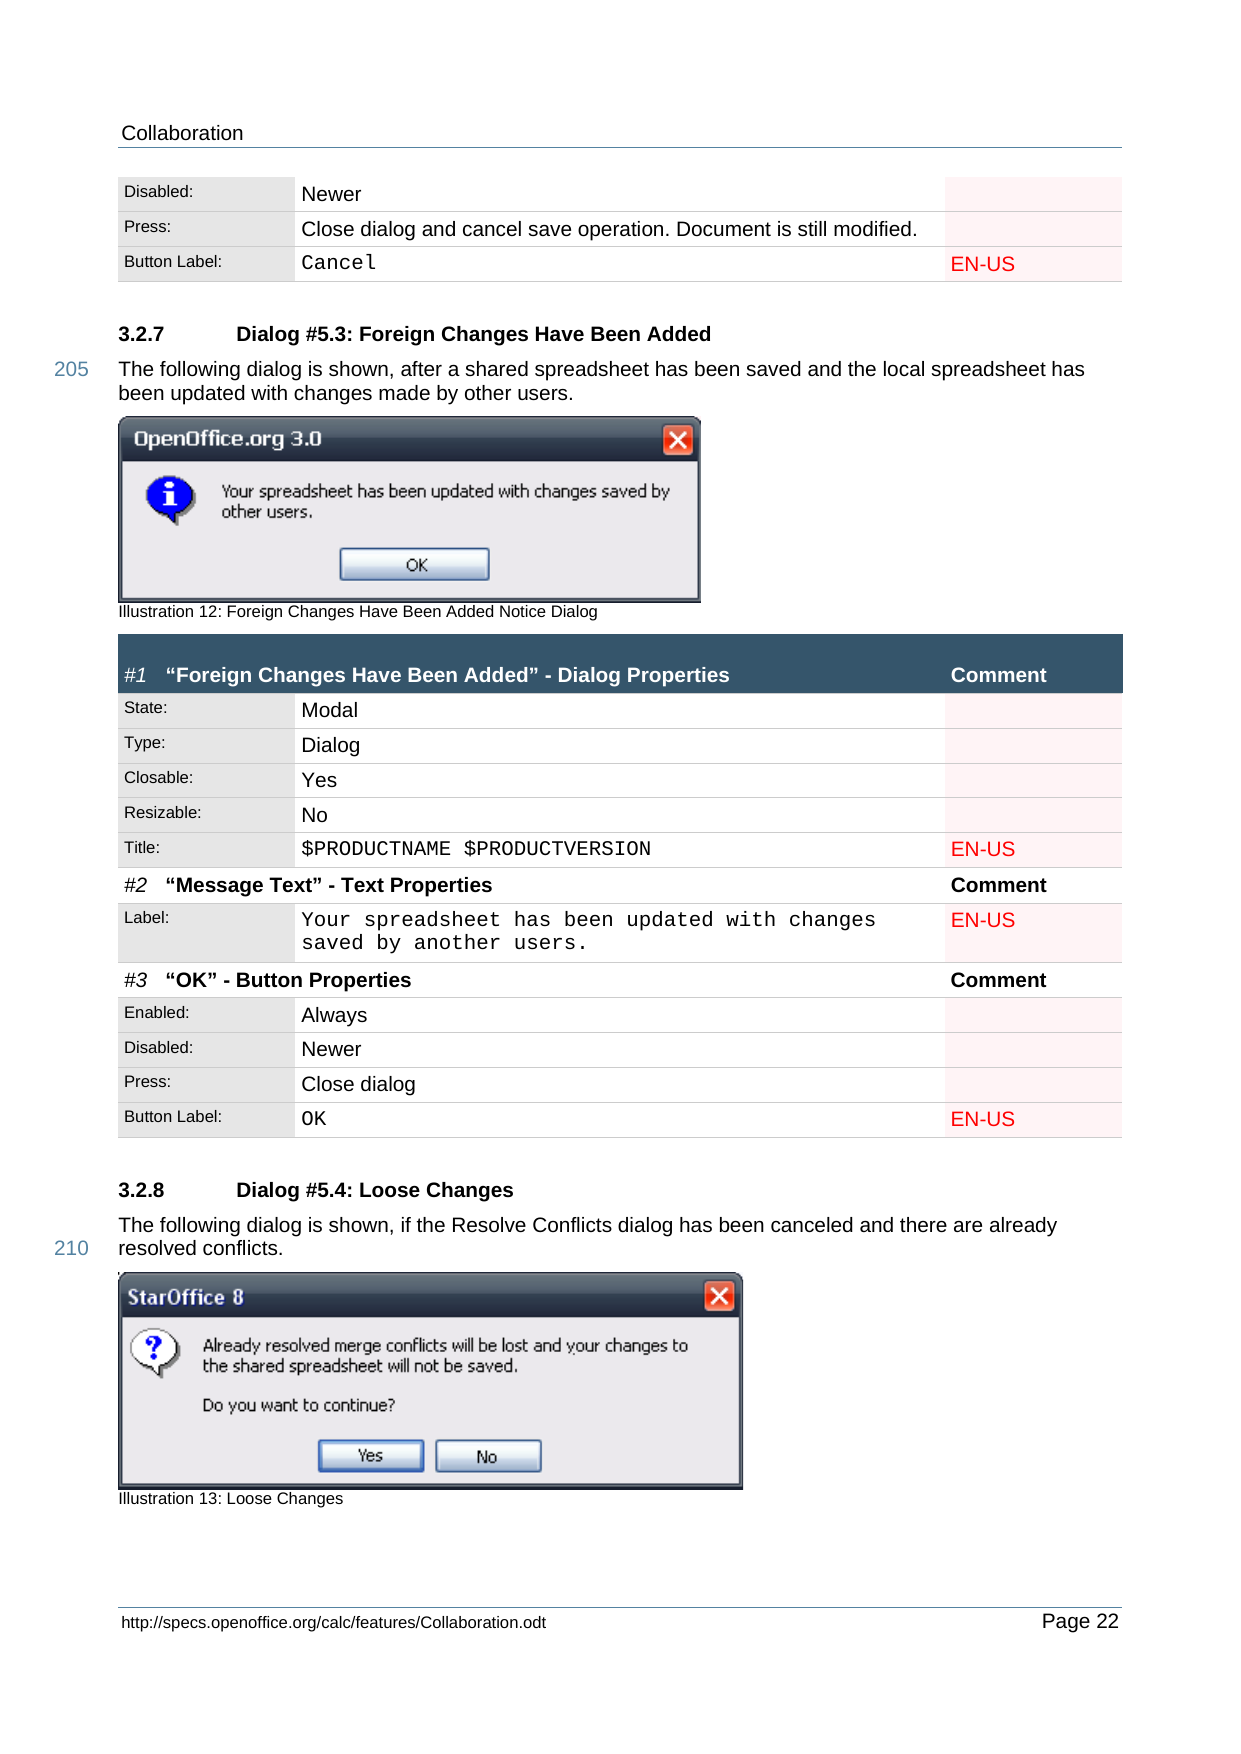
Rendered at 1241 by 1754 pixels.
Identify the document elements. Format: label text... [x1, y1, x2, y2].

table_cell Newer [295, 177, 945, 211]
picture [118, 416, 701, 603]
table_cell EN-US [945, 833, 1122, 867]
table_cell Type: [118, 729, 295, 763]
table_cell Close dialog and cancel save operation. Document is still modified. [295, 212, 945, 246]
picture [118, 1272, 744, 1490]
table_cell Dialog [295, 729, 945, 763]
table_cell OK [295, 1103, 945, 1137]
table_cell Title: [118, 833, 295, 867]
table_cell [945, 729, 1122, 763]
table_cell Close dialog [295, 1068, 945, 1102]
table_cell Resizable: [118, 798, 295, 832]
table_cell Yes [295, 764, 945, 797]
table_cell [945, 212, 1122, 246]
table_cell Closable: [118, 764, 295, 797]
table_cell Enabled: [118, 998, 295, 1032]
table_cell EN-US [945, 1103, 1122, 1137]
table_cell Newer [295, 1033, 945, 1067]
table_cell Button Label: [118, 1103, 295, 1137]
table_cell Label: [118, 904, 295, 962]
table_header Comment [945, 868, 1122, 903]
table_header “Foreign Changes Have Been Added” - Dialog Properties [119, 635, 945, 693]
subtitle Dialog #5.4: Loose Changes [118, 1178, 1122, 1202]
table_cell Press: [118, 212, 295, 246]
table_cell EN-US [945, 904, 1122, 962]
table_cell EN-US [945, 247, 1122, 281]
text Illustration 13: Loose Changes [118, 1490, 743, 1508]
table_cell Disabled: [118, 177, 295, 211]
table_cell State: [118, 694, 295, 728]
table_cell Cancel [295, 247, 945, 281]
table_cell [945, 694, 1122, 728]
table_cell Your spreadsheet has been updated with changes saved by another users. [295, 904, 945, 962]
table_header “Message Text” - Text Properties [118, 868, 945, 903]
table_cell [945, 1033, 1122, 1067]
table_header Comment [946, 635, 1122, 693]
table_cell Modal [295, 694, 945, 728]
table_cell $PRODUCTNAME $PRODUCTVERSION [295, 833, 945, 867]
table_cell Always [295, 998, 945, 1032]
text The following dialog is shown, after a shared spreadsheet has been saved and the local spreadsheet has been updated with changes made by other users. [118, 358, 1122, 404]
table_cell [945, 764, 1122, 797]
table_cell [945, 1068, 1122, 1102]
subtitle Dialog #5.3: Foreign Changes Have Been Added [118, 323, 1122, 346]
table_header “OK” - Button Properties [118, 963, 945, 997]
text The following dialog is shown, if the Resolve Conflicts dialog has been canceled and there are already resolved conflicts. [118, 1213, 1122, 1260]
table_cell Button Label: [118, 247, 295, 281]
table_cell No [295, 798, 945, 832]
table_cell Press: [118, 1068, 295, 1102]
table_header Comment [945, 963, 1122, 997]
table_cell [945, 798, 1122, 832]
table_cell Disabled: [118, 1033, 295, 1067]
table_cell [945, 177, 1122, 211]
table_cell [945, 998, 1122, 1032]
text Illustration 12: Foreign Changes Have Been Added Notice Dialog [118, 603, 701, 621]
